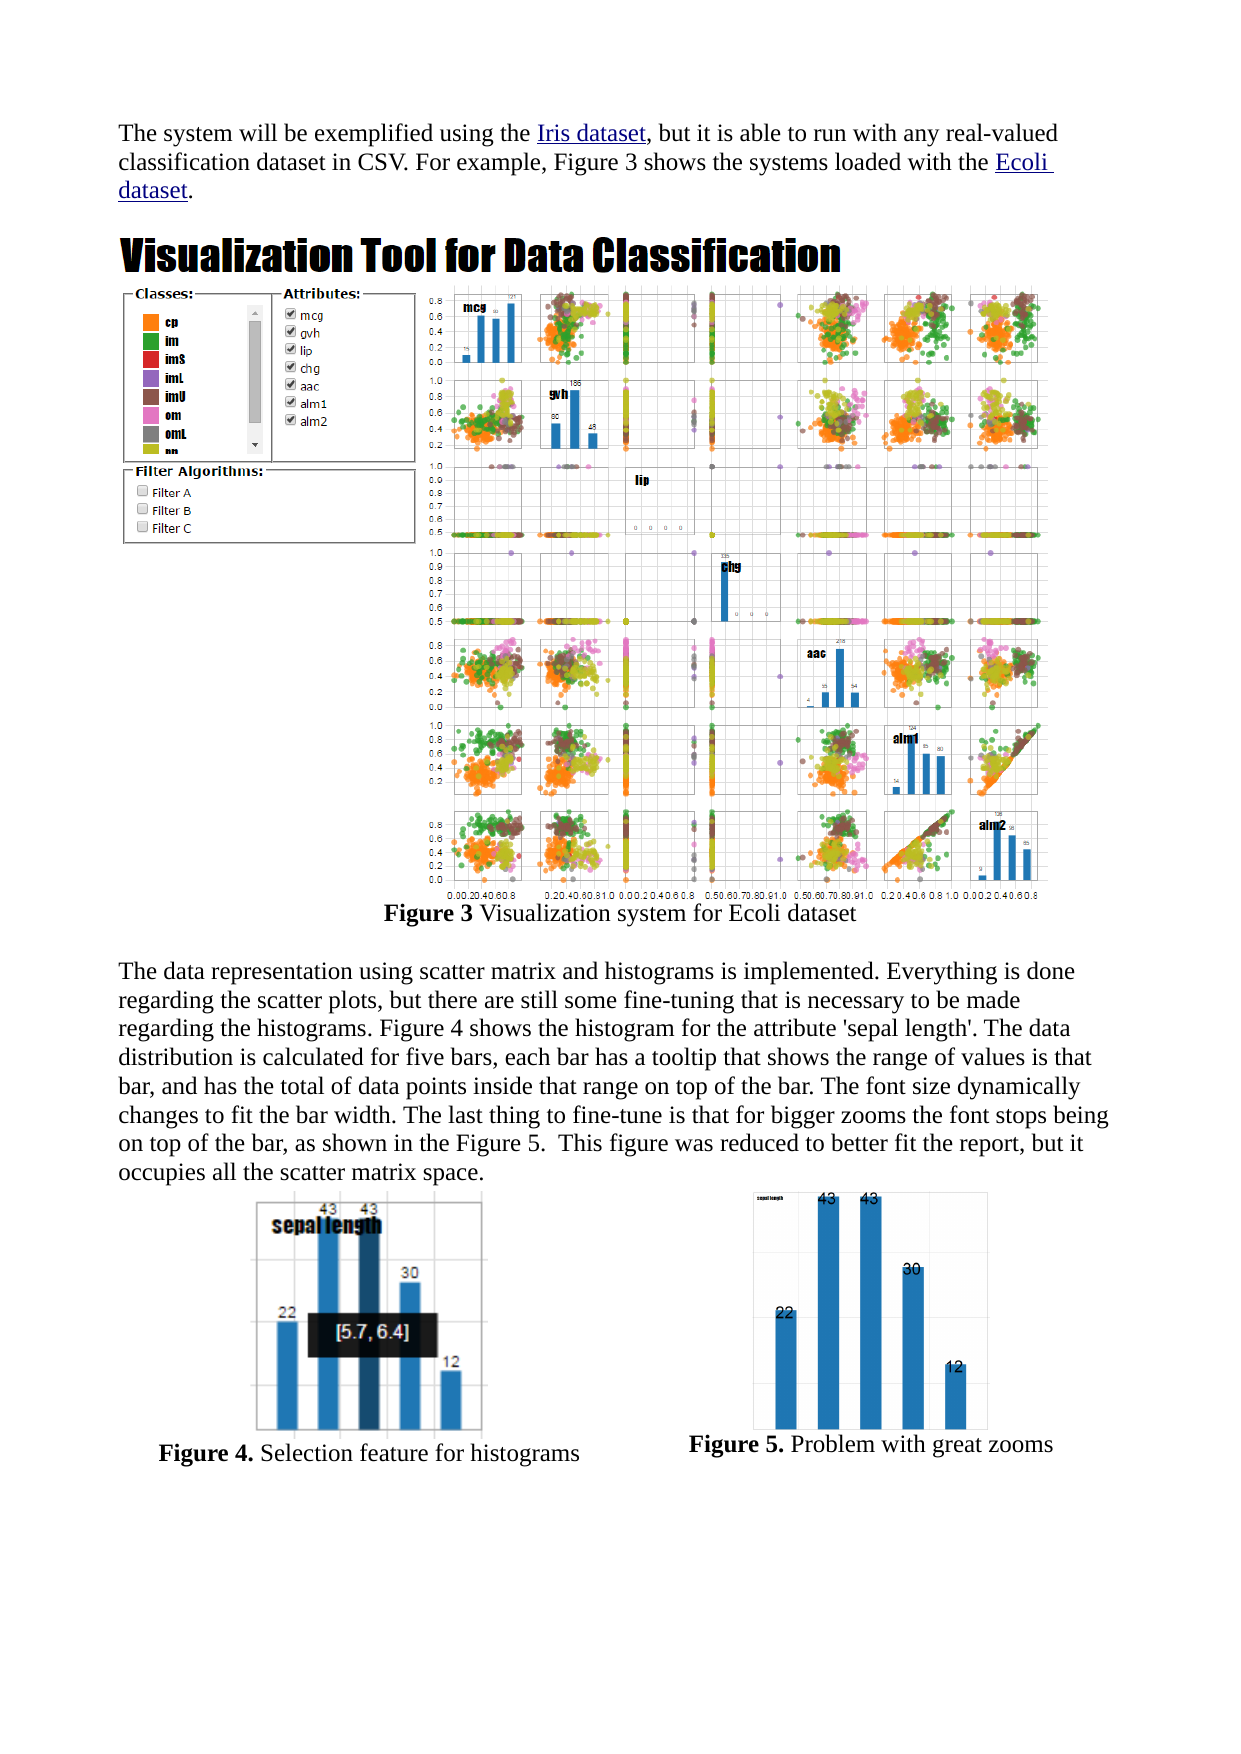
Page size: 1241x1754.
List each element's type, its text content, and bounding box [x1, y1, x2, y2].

text The data representation using scatter matrix and histograms is implemented. Everything is done regarding the scatter plots, but there are still some fine-tuning that is necessary to be made regarding the histograms. Figure 4 shows the histogram for the attribute 'sepal length'. The data distribution is calculated for five bars, each bar has a tooltip that shows the range of values is that bar, and has the total of data points inside that range on top of the bar. The font size dynamically changes to fit the bar width. The last thing to fine-tune is that for bigger zooms the font stops being on top of the bar, as shown in the Figure 5. This figure was reduced to better fit the report, but it occupies all the scatter matrix space. [118, 956, 1122, 1186]
table_header Figure 4. Selection feature for histograms [118, 1186, 620, 1473]
table_header Figure 5. Problem with great zooms [620, 1186, 1122, 1473]
text Figure 3 Visualization system for Ecoli dataset [118, 898, 1122, 927]
text The system will be exemplified using the Iris dataset, but it is able to run with any real-valued classification dataset in CSV. For example, Figure 3 shows the systems loaded with the Ecoli dataset. [118, 118, 1122, 204]
